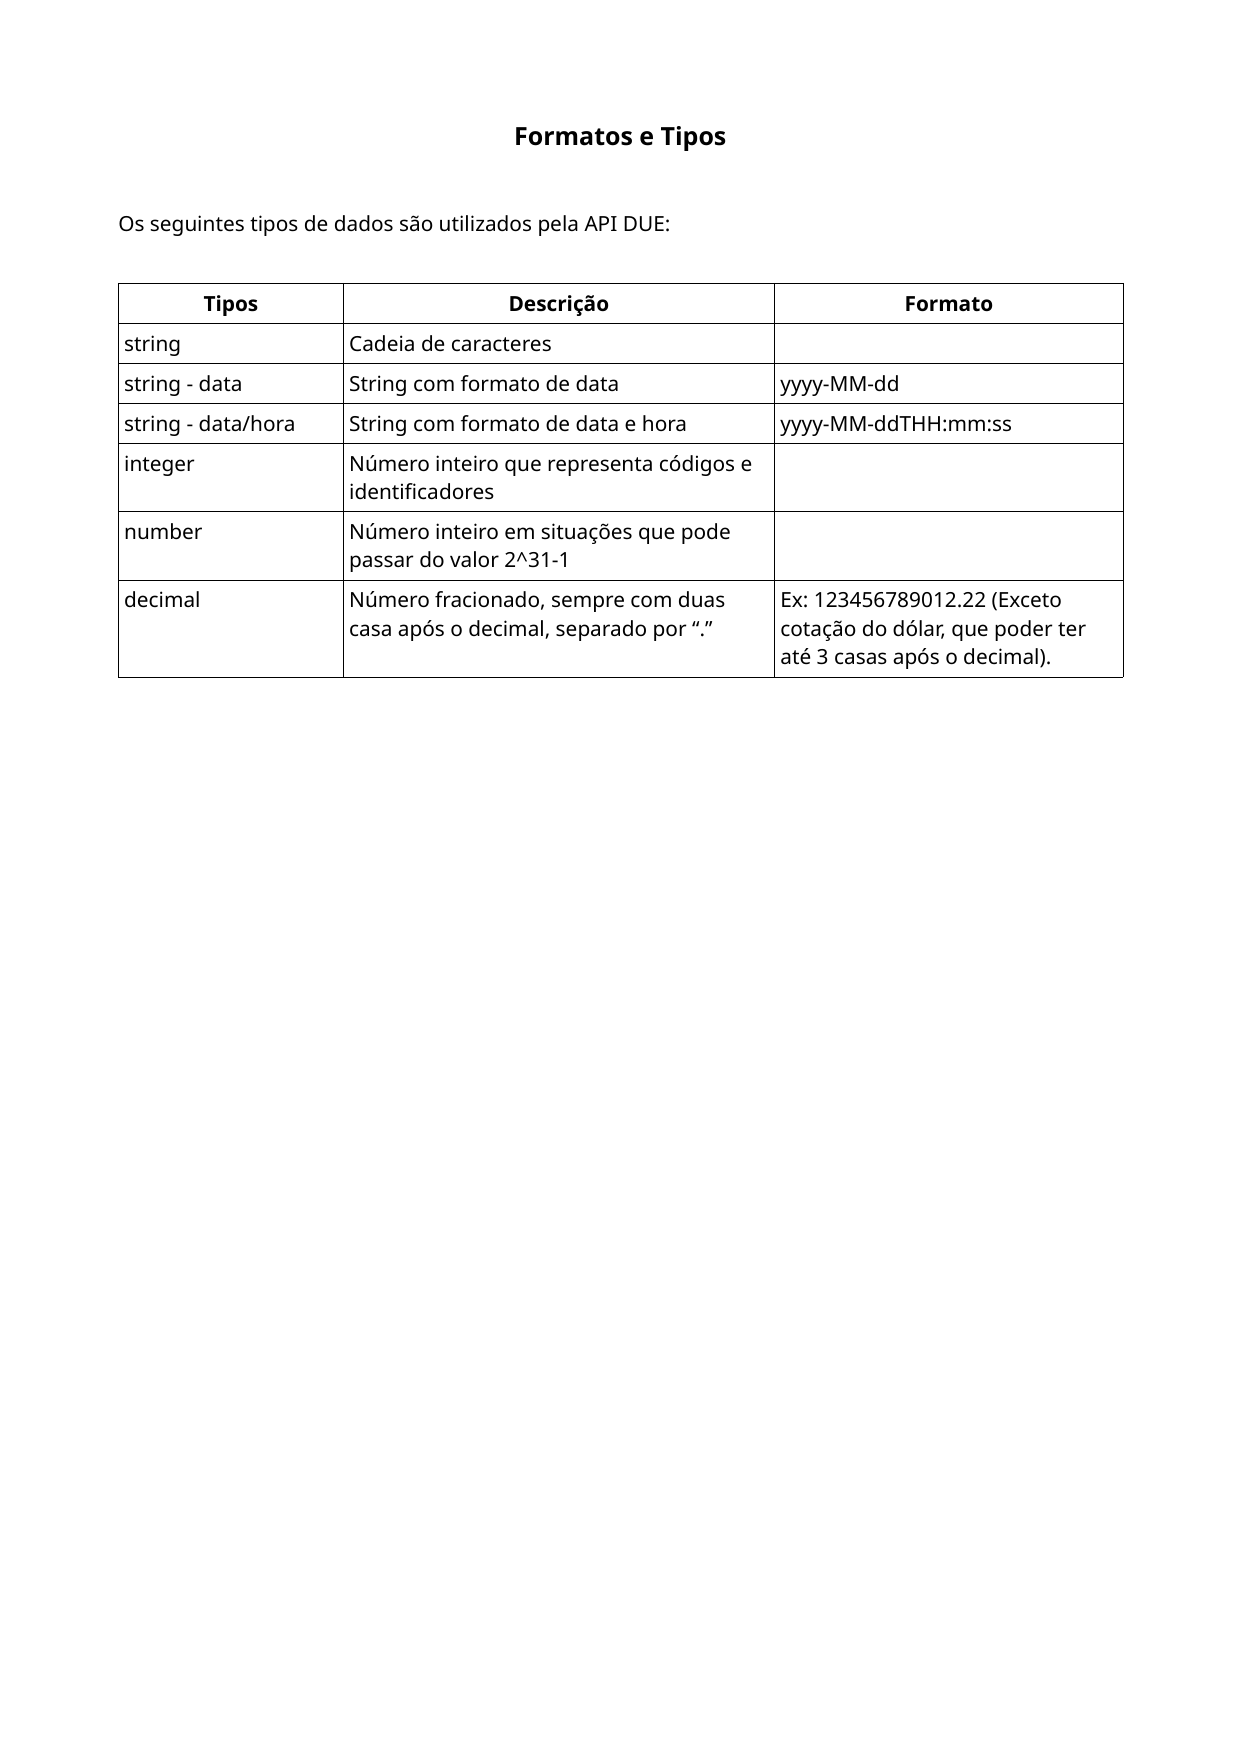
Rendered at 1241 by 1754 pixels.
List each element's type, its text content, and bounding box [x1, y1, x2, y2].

table_cell String com formato de data e hora [344, 404, 774, 443]
table_cell number [119, 512, 343, 580]
table_cell string - data [119, 364, 343, 403]
table_header Descrição [344, 284, 774, 323]
table_cell Número inteiro em situações que pode passar do valor 2^31-1 [344, 512, 774, 580]
table_cell Ex: 123456789012.22 (Exceto cotação do dólar, que poder ter até 3 casas após o decimal). [775, 581, 1123, 677]
table_header Formato [775, 284, 1123, 323]
table_cell Cadeia de caracteres [344, 324, 774, 363]
table_cell [775, 324, 1123, 363]
table_cell string [119, 324, 343, 363]
table_cell string - data/hora [119, 404, 343, 443]
table_cell String com formato de data [344, 364, 774, 403]
table_cell integer [119, 444, 343, 511]
text Os seguintes tipos de dados são utilizados pela API DUE: [118, 209, 1122, 237]
table_cell Número fracionado, sempre com duas casa após o decimal, separado por “.” [344, 581, 774, 677]
table_header Tipos [119, 284, 343, 323]
table_cell [775, 444, 1123, 511]
table_cell yyyy-MM-dd [775, 364, 1123, 403]
table_cell decimal [119, 581, 343, 677]
table_cell Número inteiro que representa códigos e identificadores [344, 444, 774, 511]
table_cell yyyy-MM-ddTHH:mm:ss [775, 404, 1123, 443]
text Formatos e Tipos [118, 118, 1122, 152]
table_cell [775, 512, 1123, 580]
